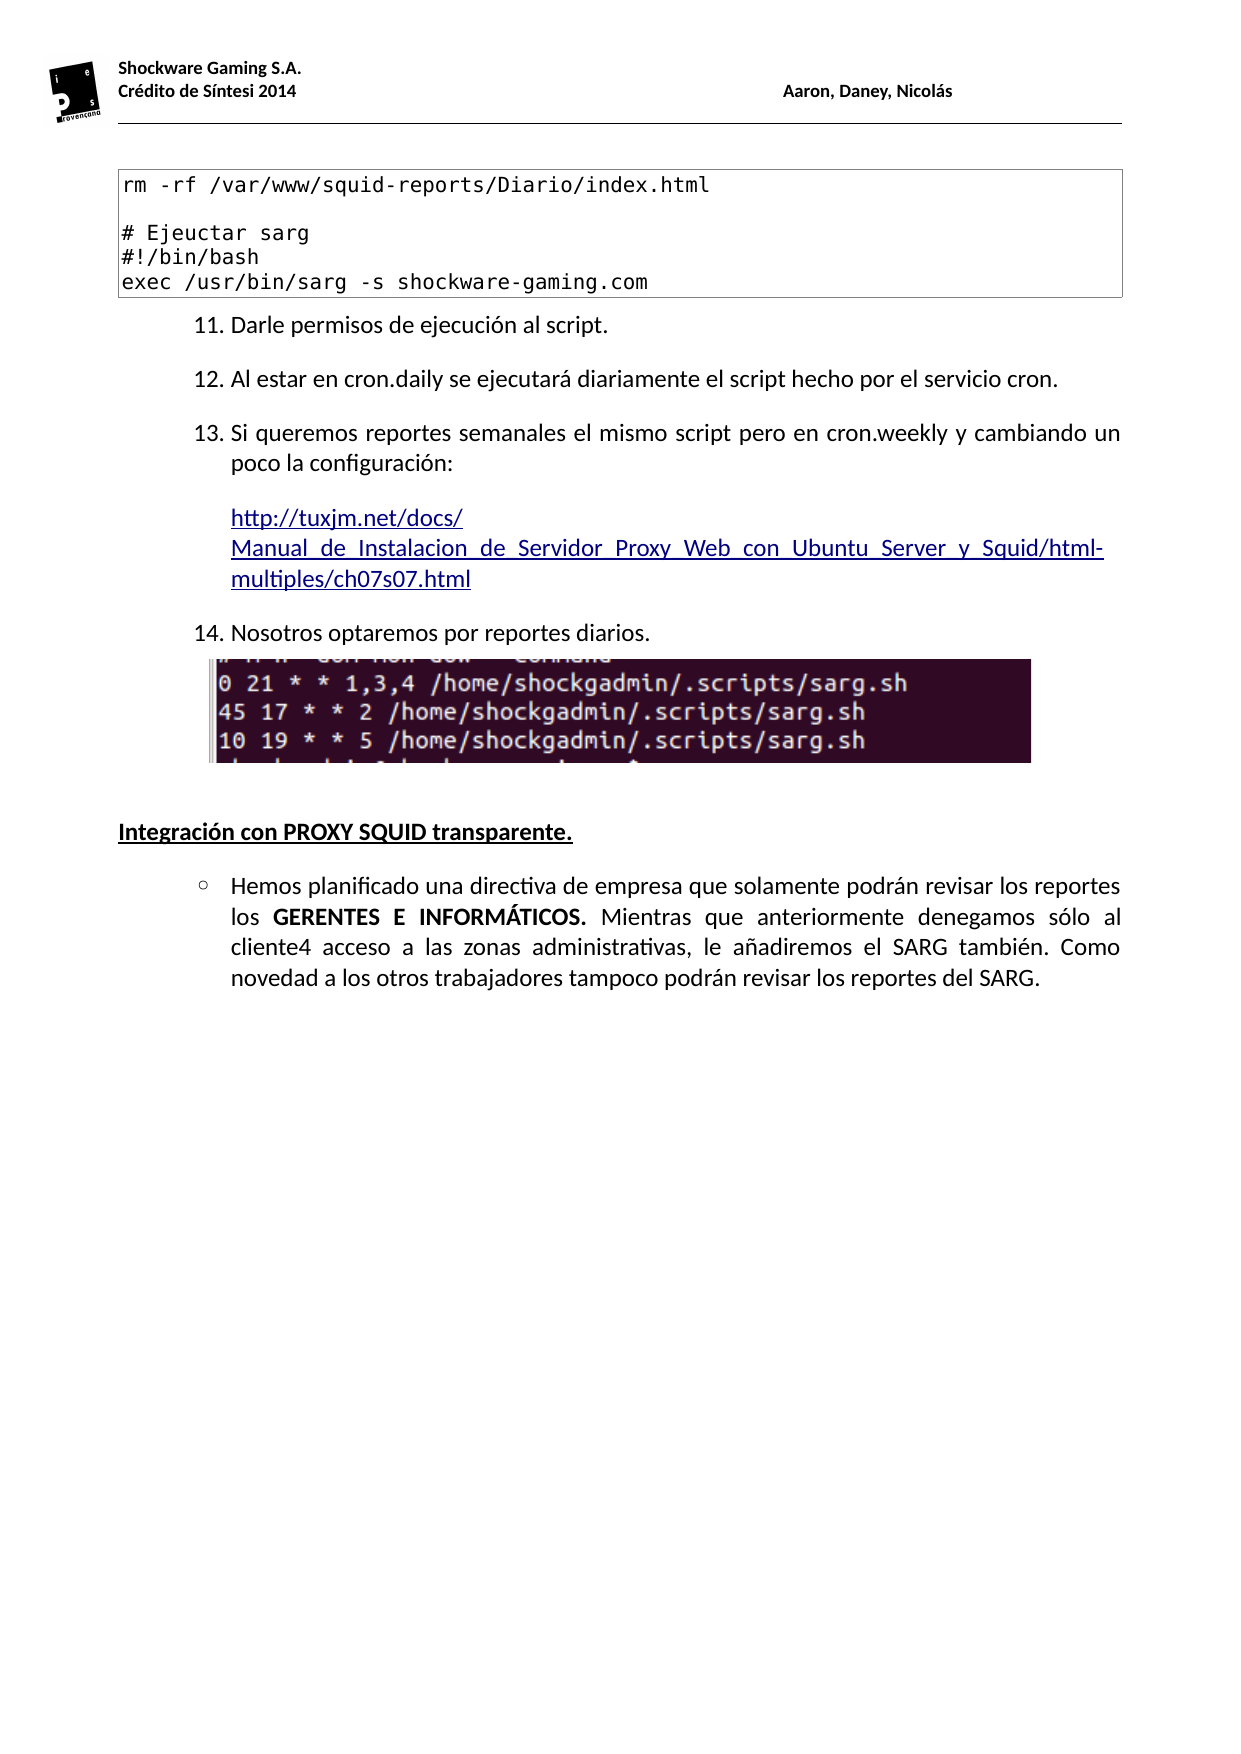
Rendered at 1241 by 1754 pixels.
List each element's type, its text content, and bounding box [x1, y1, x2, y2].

list Al estar en cron.daily se ejecutará diariamente el script hecho por el servicio cron. [193, 363, 1122, 393]
text # Ejeuctar sarg [119, 218, 1122, 242]
picture [43, 54, 110, 128]
picture [209, 659, 1032, 763]
list Darle permisos de ejecución al script. [193, 309, 1122, 339]
text #!/bin/bash [119, 242, 1122, 266]
list Nosotros optaremos por reportes diarios. [193, 617, 1122, 647]
text rm -rf /var/www/squid-reports/Diario/index.html [119, 170, 1122, 197]
text exec /usr/bin/sarg -s shockware-gaming.com [119, 266, 1122, 297]
list Si queremos reportes semanales el mismo script pero en cron.weekly y cambiando un poco la configuración: [193, 417, 1122, 478]
list http://tuxjm.net/docs/Manual_de_Instalacion_de_Servidor_Proxy_Web_con_Ubuntu_Server_y_Squid/html-multiples/ch07s07.html [193, 502, 1122, 593]
list Integración con PROXY SQUID transparente. [118, 816, 1122, 847]
list Hemos planificado una directiva de empresa que solamente podrán revisar los reportes los GERENTES E INFORMÁTICOS. Mientras que anteriormente denegamos sólo al cliente4 acceso a las zonas administrativas, le añadiremos el SARG también. Como novedad a los otros trabajadores tampoco podrán revisar los reportes del SARG. [193, 870, 1122, 992]
